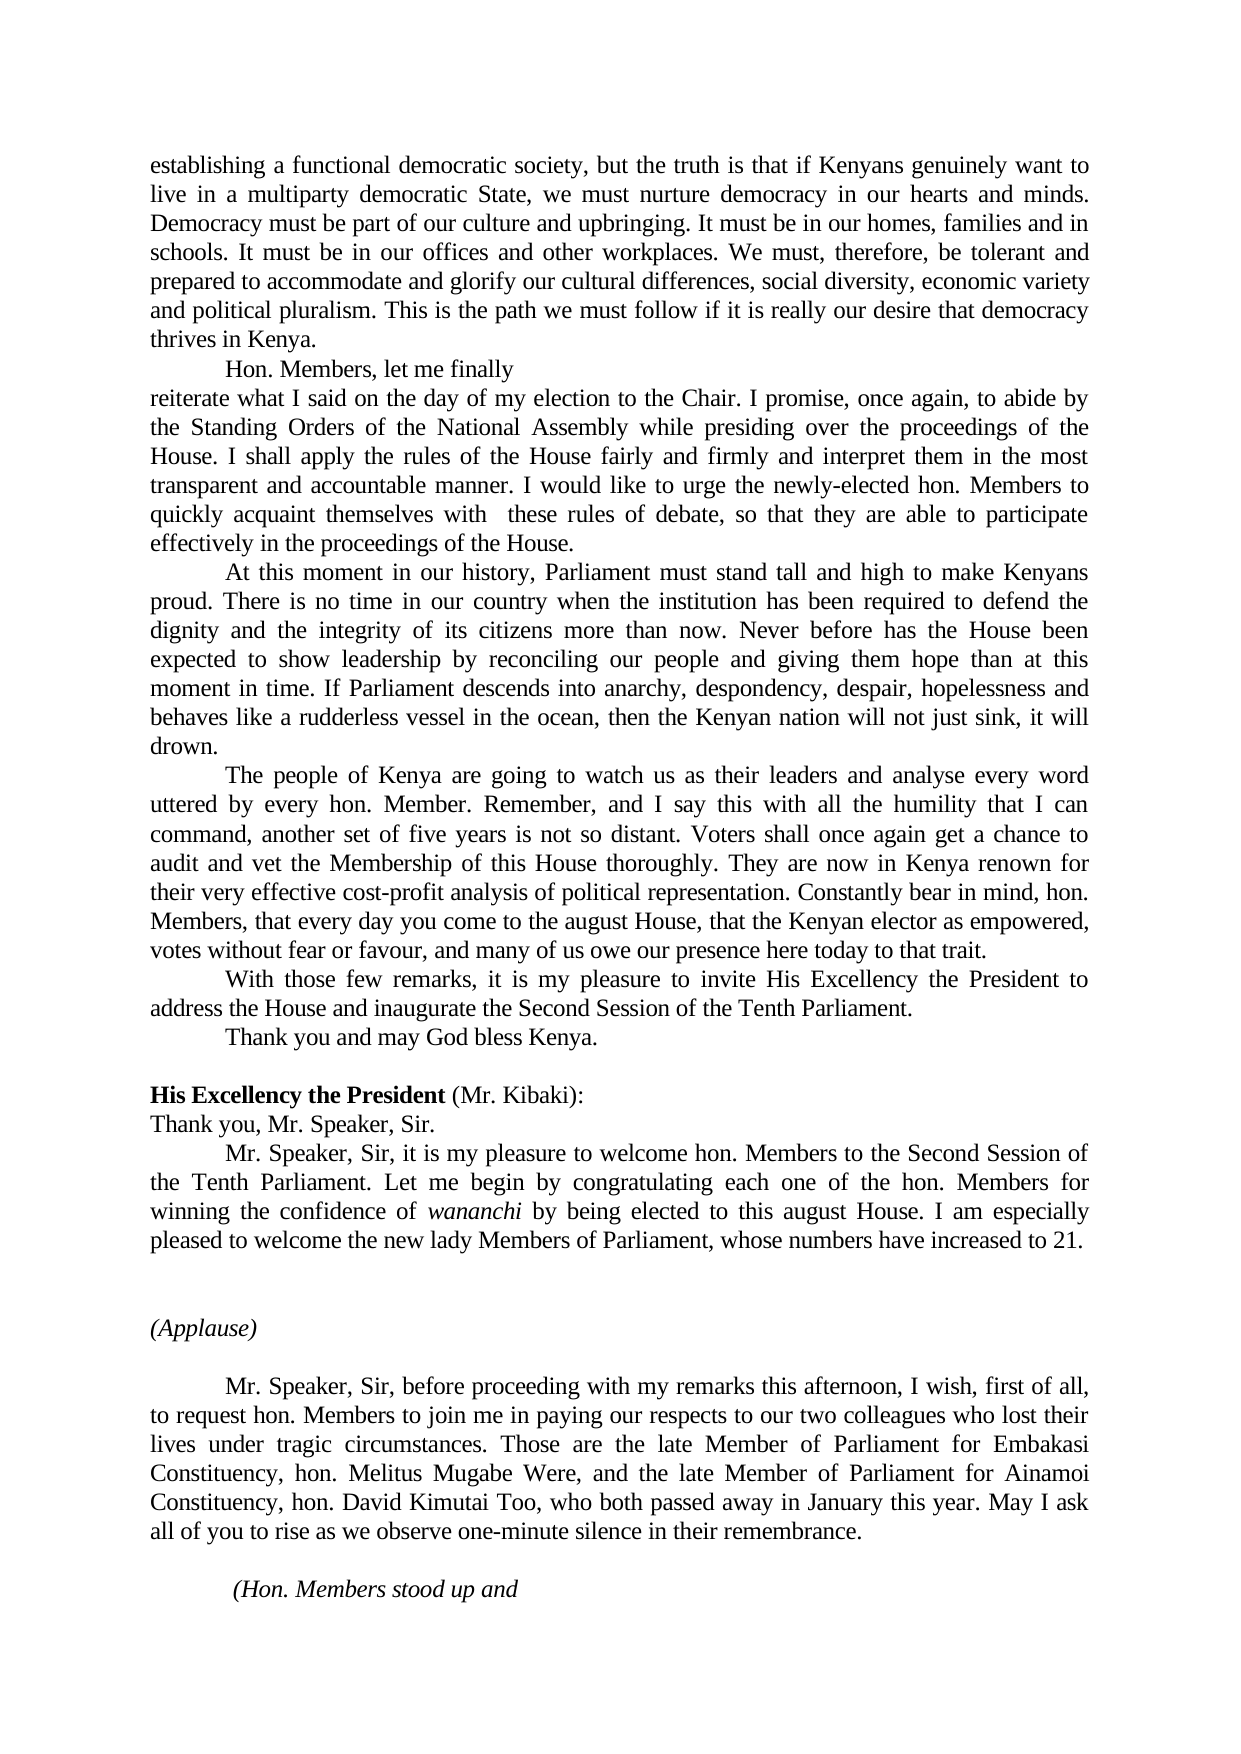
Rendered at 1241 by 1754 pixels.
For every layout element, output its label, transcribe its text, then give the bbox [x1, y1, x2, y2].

text Hon. Members, let me finally [150, 353, 1090, 382]
text establishing a functional democratic society, but the truth is that if Kenyans genuinely want to live in a multiparty democratic State, we must nurture democracy in our hearts and minds. Democracy must be part of our culture and upbringing. It must be in our homes, families and in schools. It must be in our offices and other workplaces. We must, therefore, be tolerant and prepared to accommodate and glorify our cultural differences, social diversity, economic variety and political pluralism. This is the path we must follow if it is really our desire that democracy thrives in Kenya. [150, 150, 1090, 353]
text The people of Kenya are going to watch us as their leaders and analyse every word uttered by every hon. Member. Remember, and I say this with all the humility that I can command, another set of five years is not so distant. Voters shall once again get a chance to audit and vet the Membership of this House thoroughly. They are now in Kenya renown for their very effective cost-profit analysis of political representation. Constantly bear in mind, hon. Members, that every day you come to the august House, that the Kenyan elector as empowered, votes without fear or favour, and many of us owe our presence here today to that trait. [150, 760, 1090, 964]
text Thank you, Mr. Speaker, Sir. [150, 1109, 1090, 1138]
text Mr. Speaker, Sir, before proceeding with my remarks this afternoon, I wish, first of all, to request hon. Members to join me in paying our respects to our two colleagues who lost their lives under tragic circumstances. Those are the late Member of Parliament for Embakasi Constituency, hon. Melitus Mugabe Were, and the late Member of Parliament for Ainamoi Constituency, hon. David Kimutai Too, who both passed away in January this year. May I ask all of you to rise as we observe one-minute silence in their remembrance. [150, 1371, 1090, 1545]
text With those few remarks, it is my pleasure to invite His Excellency the President to address the House and inaugurate the Second Session of the Tenth Parliament. [150, 964, 1090, 1022]
text reiterate what I said on the day of my election to the Chair. I promise, once again, to abide by the Standing Orders of the National Assembly while presiding over the proceedings of the House. I shall apply the rules of the House fairly and firmly and interpret them in the most transparent and accountable manner. I would like to urge the newly-elected hon. Members to quickly acquaint themselves with these rules of debate, so that they are able to participate effectively in the proceedings of the House. [150, 382, 1090, 557]
text Mr. Speaker, Sir, it is my pleasure to welcome hon. Members to the Second Session of the Tenth Parliament. Let me begin by congratulating each one of the hon. Members for winning the confidence of wananchi by being elected to this august House. I am especially pleased to welcome the new lady Members of Parliament, whose numbers have increased to 21. [150, 1138, 1090, 1254]
text His Excellency the President (Mr. Kibaki): [150, 1080, 1090, 1109]
text Thank you and may God bless Kenya. [150, 1022, 1090, 1051]
text (Hon. Members stood up and [150, 1574, 1090, 1603]
text (Applause) [150, 1312, 1090, 1342]
text At this moment in our history, Parliament must stand tall and high to make Kenyans proud. There is no time in our country when the institution has been required to defend the dignity and the integrity of its citizens more than now. Never before has the House been expected to show leadership by reconciling our people and giving them hope than at this moment in time. If Parliament descends into anarchy, despondency, despair, hopelessness and behaves like a rudderless vessel in the ocean, then the Kenyan nation will not just sink, it will drown. [150, 557, 1090, 760]
